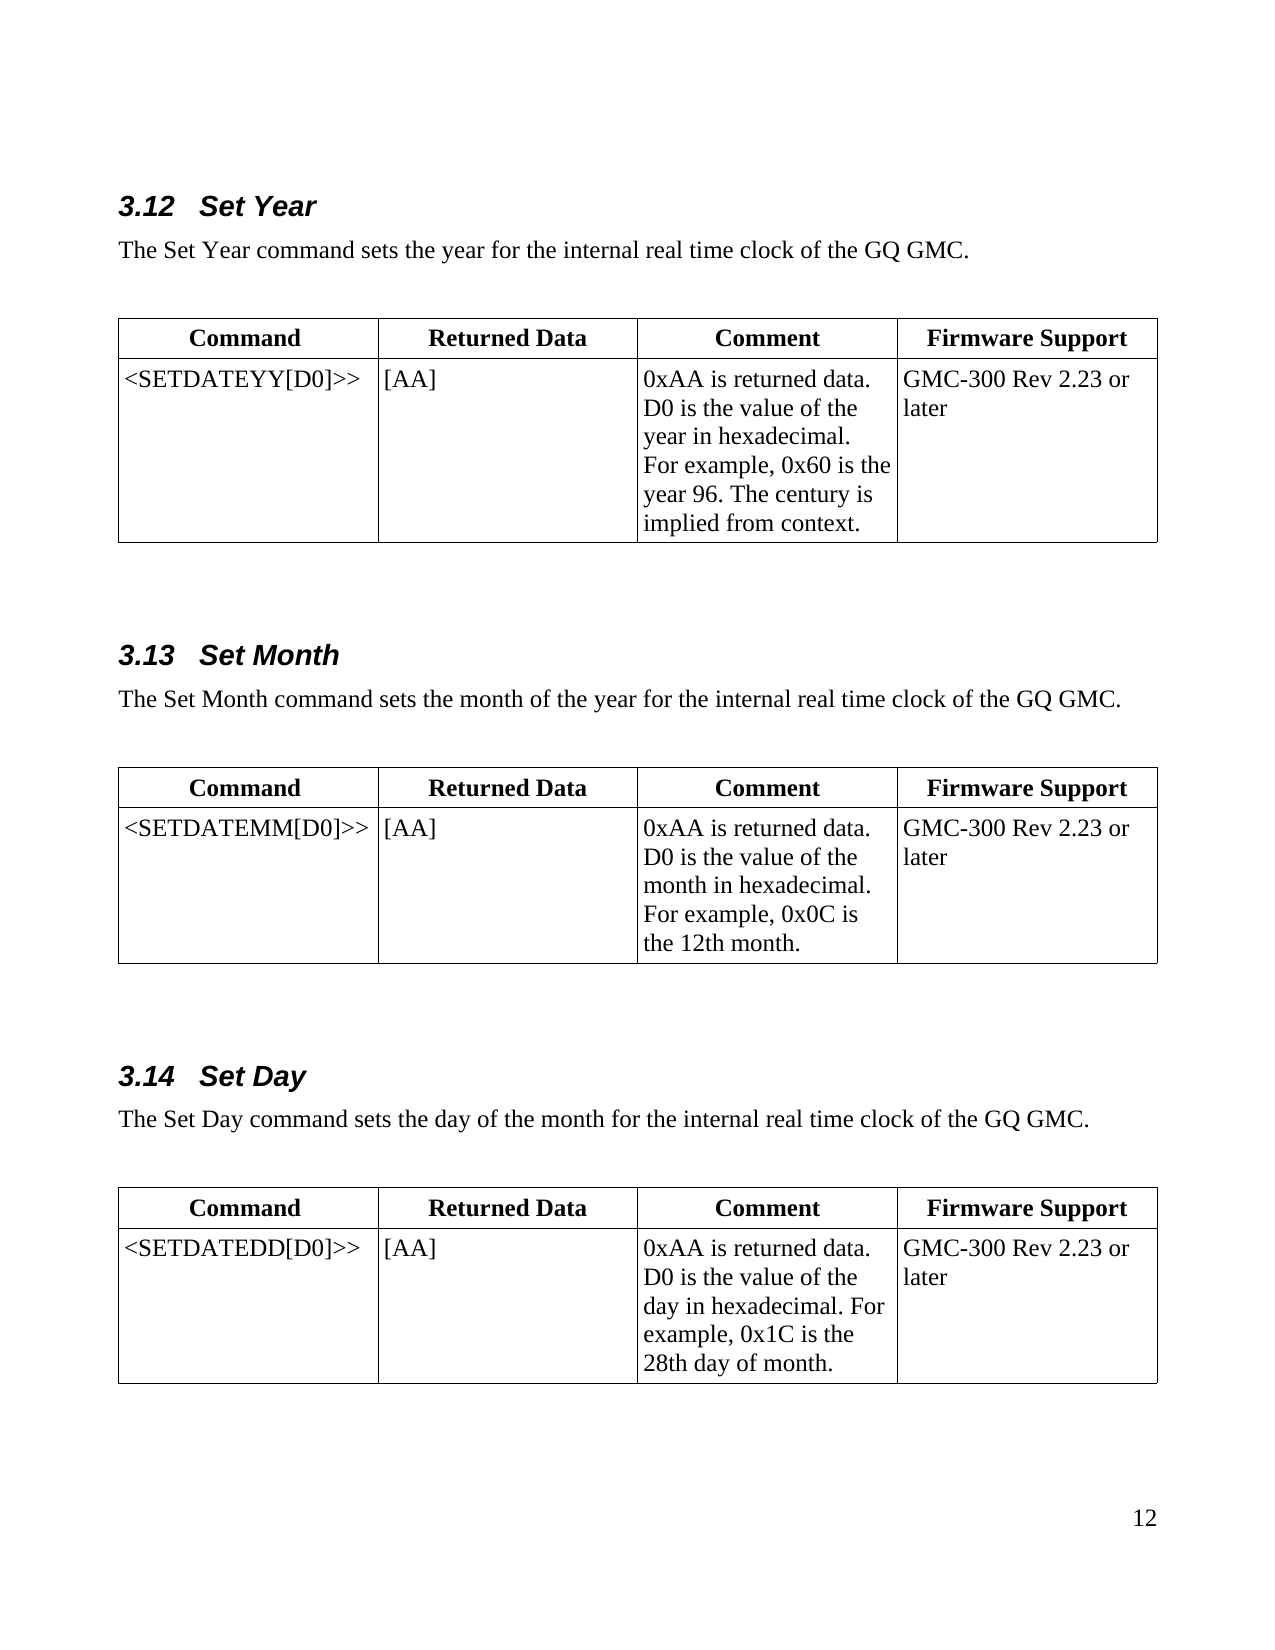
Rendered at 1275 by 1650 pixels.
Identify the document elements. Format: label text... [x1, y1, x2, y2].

table_header Command [119, 319, 378, 358]
table_cell 0xAA is returned data. D0 is the value of the day in hexadecimal. For example, 0x1C is the 28th day of month. [638, 1229, 897, 1383]
table_cell GMC-300 Rev 2.23 or later [898, 808, 1157, 962]
table_header Firmware Support [898, 319, 1157, 358]
table_cell 0xAA is returned data. D0 is the value of the month in hexadecimal. For example, 0x0C is the 12th month. [638, 808, 897, 962]
table_header Command [119, 768, 378, 807]
table_cell [AA] [379, 1229, 637, 1383]
table_cell 0xAA is returned data. D0 is the value of the year in hexadecimal. For example, 0x60 is the year 96. The century is implied from context. [638, 359, 897, 542]
table_cell [AA] [379, 808, 637, 962]
subtitle 3.13 Set Month [118, 638, 1157, 672]
table_cell <SETDATEYY[D0]>> [119, 359, 378, 542]
table_header Command [119, 1188, 378, 1227]
text The Set Year command sets the year for the internal real time clock of the GQ GMC. [118, 235, 1157, 264]
table_cell GMC-300 Rev 2.23 or later [898, 1229, 1157, 1383]
table_header Returned Data [379, 768, 637, 807]
subtitle 3.12 Set Year [118, 189, 1157, 223]
table_header Returned Data [379, 1188, 637, 1227]
table_cell GMC-300 Rev 2.23 or later [898, 359, 1157, 542]
table_header Comment [638, 1188, 897, 1227]
table_header Firmware Support [898, 1188, 1157, 1227]
table_cell [AA] [379, 359, 637, 542]
subtitle 3.14 Set Day [118, 1058, 1157, 1092]
table_header Returned Data [379, 319, 637, 358]
table_cell <SETDATEMM[D0]>> [119, 808, 378, 962]
table_header Comment [638, 768, 897, 807]
text The Set Day command sets the day of the month for the internal real time clock of the GQ GMC. [118, 1104, 1157, 1133]
table_header Firmware Support [898, 768, 1157, 807]
table_header Comment [638, 319, 897, 358]
table_cell <SETDATEDD[D0]>> [119, 1229, 378, 1383]
text The Set Month command sets the month of the year for the internal real time clock of the GQ GMC. [118, 684, 1157, 713]
